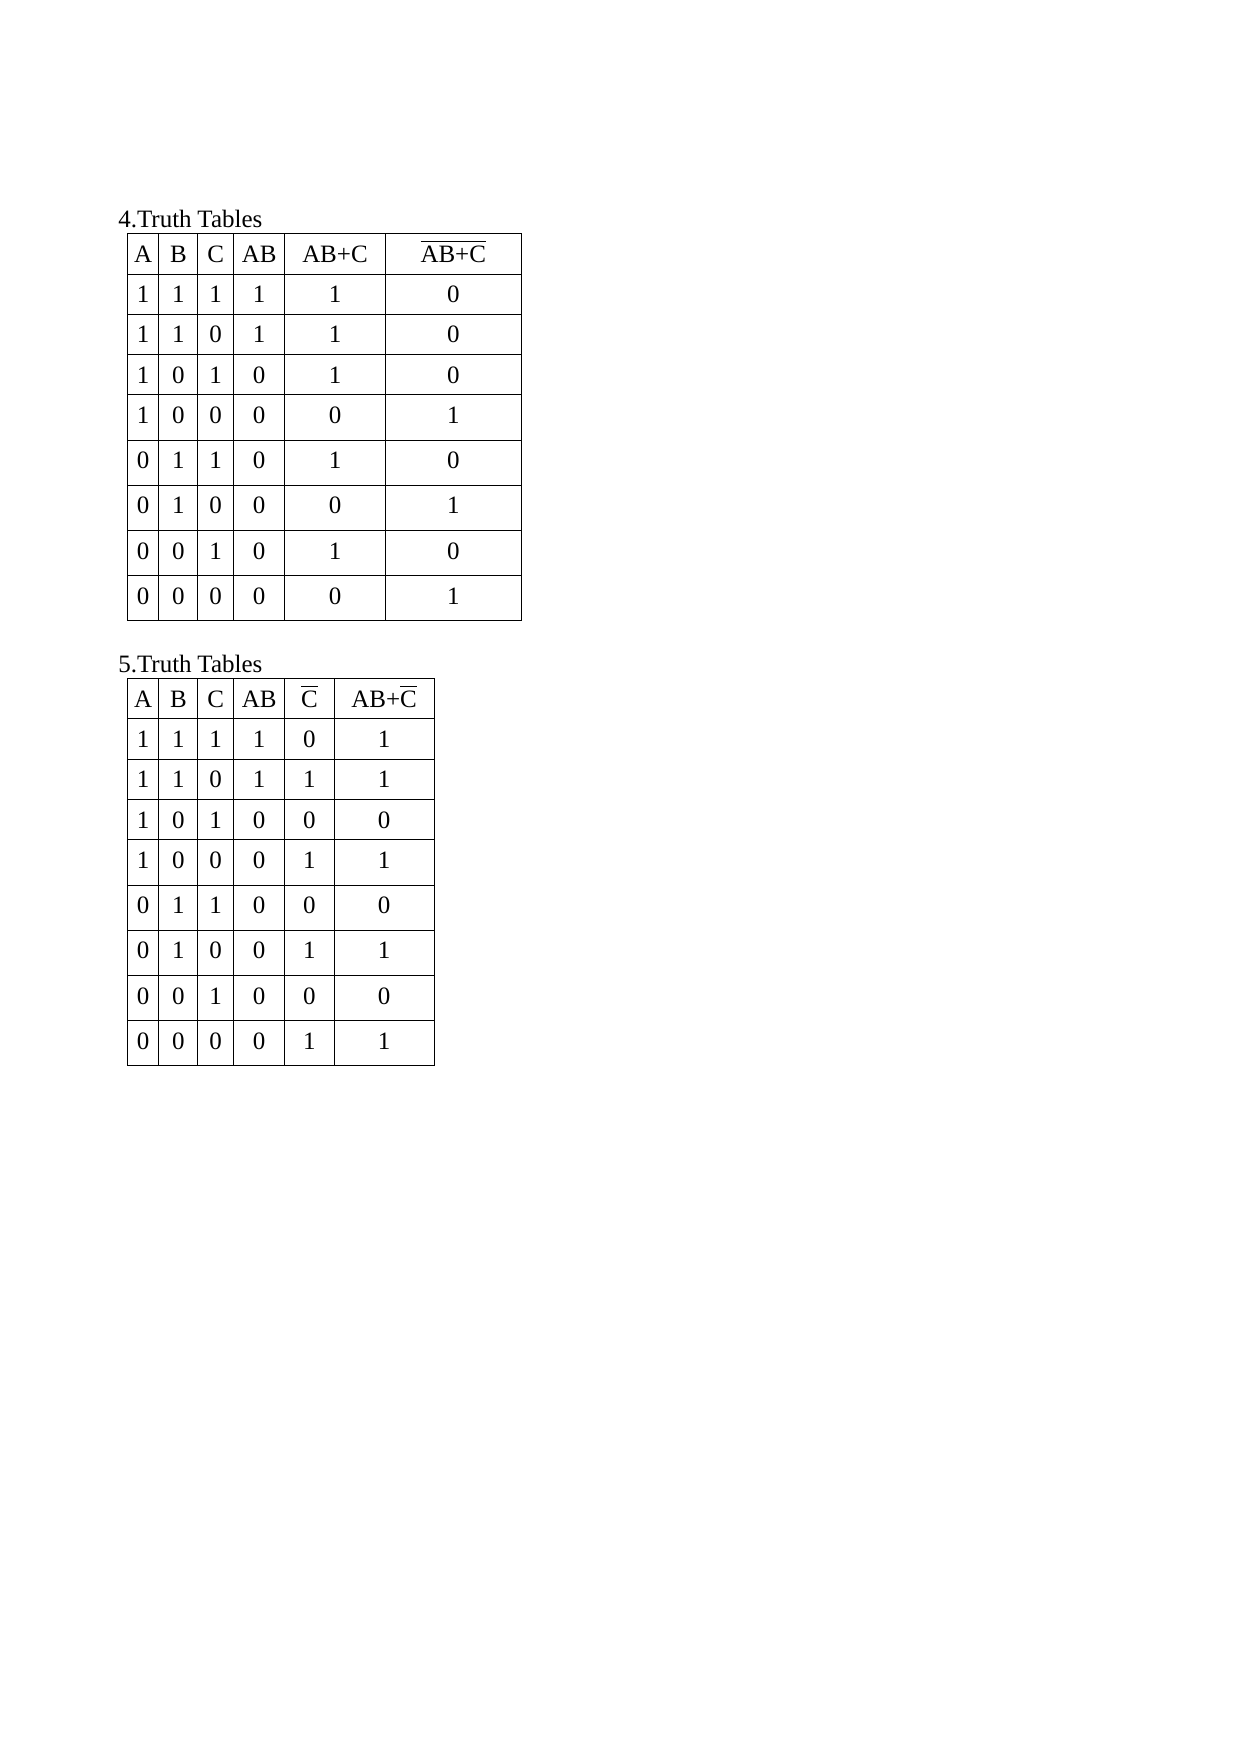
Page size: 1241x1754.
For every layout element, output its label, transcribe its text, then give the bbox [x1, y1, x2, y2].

table_cell 0 [159, 1021, 197, 1065]
table_cell 0 [386, 315, 521, 354]
table_cell 1 [335, 931, 434, 975]
table_cell 0 [234, 1021, 284, 1065]
table_cell 1 [386, 486, 521, 530]
table_cell 0 [234, 886, 284, 930]
table_cell 1 [159, 886, 197, 930]
table_cell 0 [285, 395, 385, 439]
table_cell 0 [128, 886, 158, 930]
table_header C [198, 234, 233, 273]
table_header A [128, 679, 158, 718]
table_cell 1 [128, 719, 158, 759]
table_cell 0 [128, 441, 158, 485]
table_cell 0 [159, 355, 197, 394]
table_cell 1 [234, 760, 284, 799]
table_header AB+C [386, 234, 521, 273]
table_cell 1 [159, 441, 197, 485]
table_cell 0 [386, 355, 521, 394]
table_cell 1 [285, 355, 385, 394]
table_cell 0 [234, 840, 284, 884]
table_cell 0 [234, 800, 284, 839]
table_cell 1 [159, 315, 197, 354]
table_cell 1 [128, 800, 158, 839]
table_cell 1 [159, 275, 197, 314]
table_cell 0 [159, 840, 197, 884]
table_cell 0 [285, 576, 385, 620]
table_cell 1 [198, 800, 233, 839]
table_cell 0 [386, 531, 521, 575]
table_cell 1 [198, 275, 233, 314]
table_cell 0 [285, 800, 334, 839]
table_cell 0 [386, 275, 521, 314]
table_header B [159, 234, 197, 273]
table_cell 1 [285, 275, 385, 314]
table_cell 1 [128, 395, 158, 439]
table_cell 0 [128, 976, 158, 1020]
table_cell 1 [234, 315, 284, 354]
table_header AB+C [335, 679, 434, 718]
table_cell 1 [386, 395, 521, 439]
table_cell 1 [128, 355, 158, 394]
table_cell 0 [234, 395, 284, 439]
table_cell 0 [198, 760, 233, 799]
table_cell 0 [198, 486, 233, 530]
table_cell 0 [234, 976, 284, 1020]
table_cell 1 [234, 275, 284, 314]
table_cell 1 [335, 1021, 434, 1065]
table_cell 0 [198, 315, 233, 354]
table_cell 1 [335, 840, 434, 884]
table_cell 1 [386, 576, 521, 620]
table_cell 0 [234, 531, 284, 575]
table_header B [159, 679, 197, 718]
table_cell 0 [234, 441, 284, 485]
table_cell 1 [234, 719, 284, 759]
table_cell 1 [285, 531, 385, 575]
table_header AB [234, 679, 284, 718]
table_cell 1 [128, 315, 158, 354]
table_cell 0 [335, 800, 434, 839]
table_cell 1 [159, 931, 197, 975]
table_cell 1 [285, 931, 334, 975]
table_cell 1 [198, 976, 233, 1020]
table_cell 0 [285, 486, 385, 530]
table_cell 0 [128, 531, 158, 575]
table_cell 0 [234, 486, 284, 530]
table_cell 0 [285, 719, 334, 759]
table_cell 1 [128, 840, 158, 884]
table_header AB [234, 234, 284, 273]
table_cell 1 [285, 441, 385, 485]
table_cell 0 [198, 1021, 233, 1065]
table_cell 1 [159, 760, 197, 799]
table_cell 1 [198, 355, 233, 394]
table_cell 0 [128, 576, 158, 620]
table_cell 0 [198, 576, 233, 620]
table_cell 0 [159, 976, 197, 1020]
table_header A [128, 234, 158, 273]
table_cell 1 [198, 719, 233, 759]
table_cell 1 [285, 315, 385, 354]
table_cell 1 [198, 531, 233, 575]
table_header AB+C [285, 234, 385, 273]
table_cell 0 [128, 1021, 158, 1065]
table_cell 1 [128, 275, 158, 314]
table_cell 0 [285, 976, 334, 1020]
table_cell 1 [285, 840, 334, 884]
table_cell 1 [285, 760, 334, 799]
table_cell 1 [198, 886, 233, 930]
table_cell 0 [128, 931, 158, 975]
table_cell 0 [335, 976, 434, 1020]
table_cell 0 [285, 886, 334, 930]
table_cell 0 [198, 931, 233, 975]
text 5.Truth Tables [118, 649, 1122, 678]
table_cell 0 [234, 576, 284, 620]
table_cell 0 [234, 355, 284, 394]
table_cell 0 [198, 840, 233, 884]
table_cell 1 [159, 719, 197, 759]
table_cell 0 [386, 441, 521, 485]
table_cell 1 [335, 719, 434, 759]
table_cell 1 [335, 760, 434, 799]
text 4.Truth Tables [118, 204, 1122, 233]
table_cell 0 [234, 931, 284, 975]
table_cell 0 [159, 395, 197, 439]
table_cell 0 [335, 886, 434, 930]
table_cell 1 [285, 1021, 334, 1065]
table_cell 0 [159, 800, 197, 839]
table_cell 1 [159, 486, 197, 530]
table_cell 0 [198, 395, 233, 439]
table_cell 0 [128, 486, 158, 530]
table_cell 1 [128, 760, 158, 799]
table_header C [285, 679, 334, 718]
table_cell 1 [198, 441, 233, 485]
table_cell 0 [159, 576, 197, 620]
table_header C [198, 679, 233, 718]
table_cell 0 [159, 531, 197, 575]
